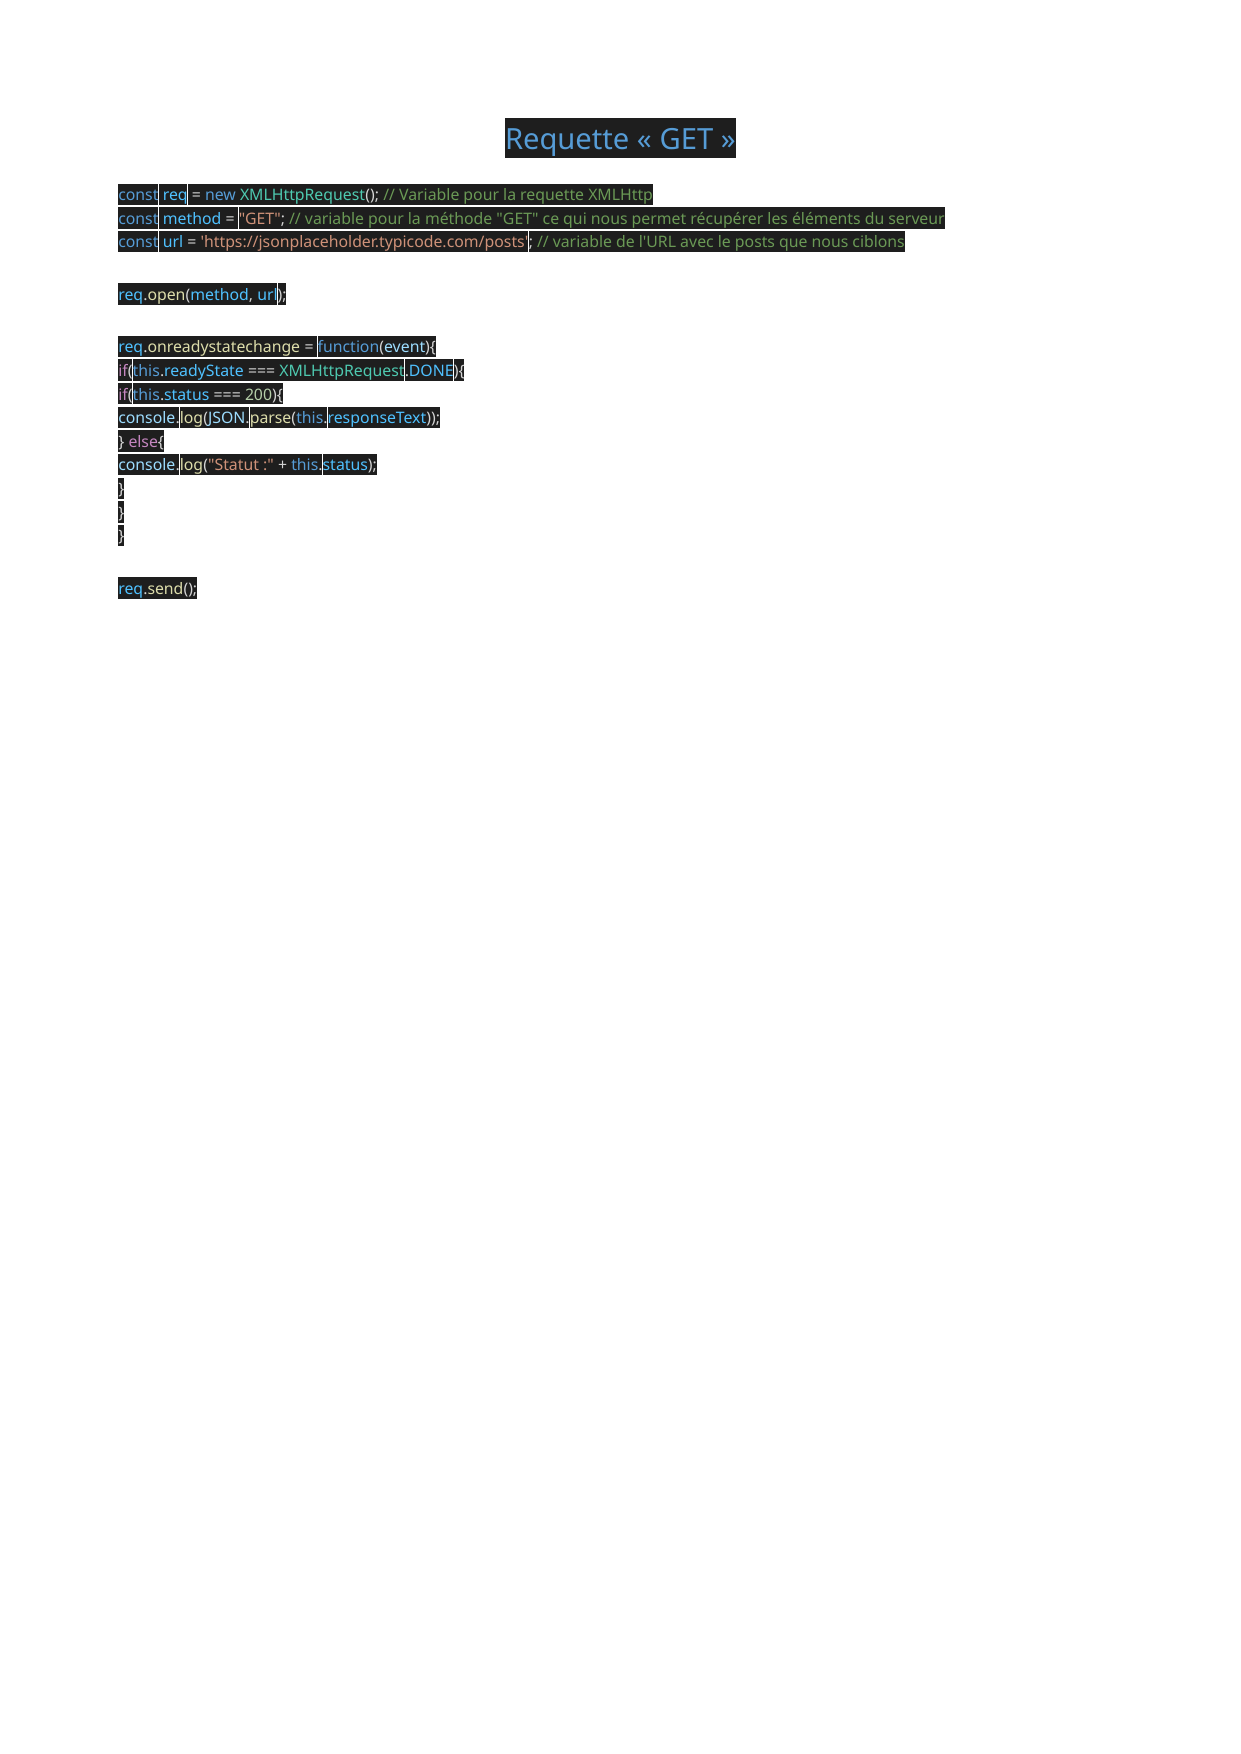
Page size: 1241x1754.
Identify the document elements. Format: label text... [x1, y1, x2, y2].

text const req = new XMLHttpRequest(); // Variable pour la requette XMLHttp [118, 181, 1122, 205]
text } [118, 475, 1122, 499]
text Requette « GET » [118, 118, 1122, 158]
text } [118, 499, 1122, 523]
text if(this.readyState === XMLHttpRequest.DONE){ [118, 357, 1122, 381]
text req.onreadystatechange = function(event){ [118, 333, 1122, 357]
text const url = 'https://jsonplaceholder.typicode.com/posts'; // variable de l'URL avec le posts que nous ciblons [118, 229, 1122, 252]
text req.send(); [118, 575, 1122, 599]
text console.log("Statut :" + this.status); [118, 452, 1122, 475]
text } [118, 523, 1122, 546]
text const method = "GET"; // variable pour la méthode "GET" ce qui nous permet récupérer les éléments du serveur [118, 205, 1122, 229]
text if(this.status === 200){ [118, 381, 1122, 404]
text req.open(method, url); [118, 281, 1122, 305]
text } else{ [118, 428, 1122, 452]
text console.log(JSON.parse(this.responseText)); [118, 404, 1122, 428]
